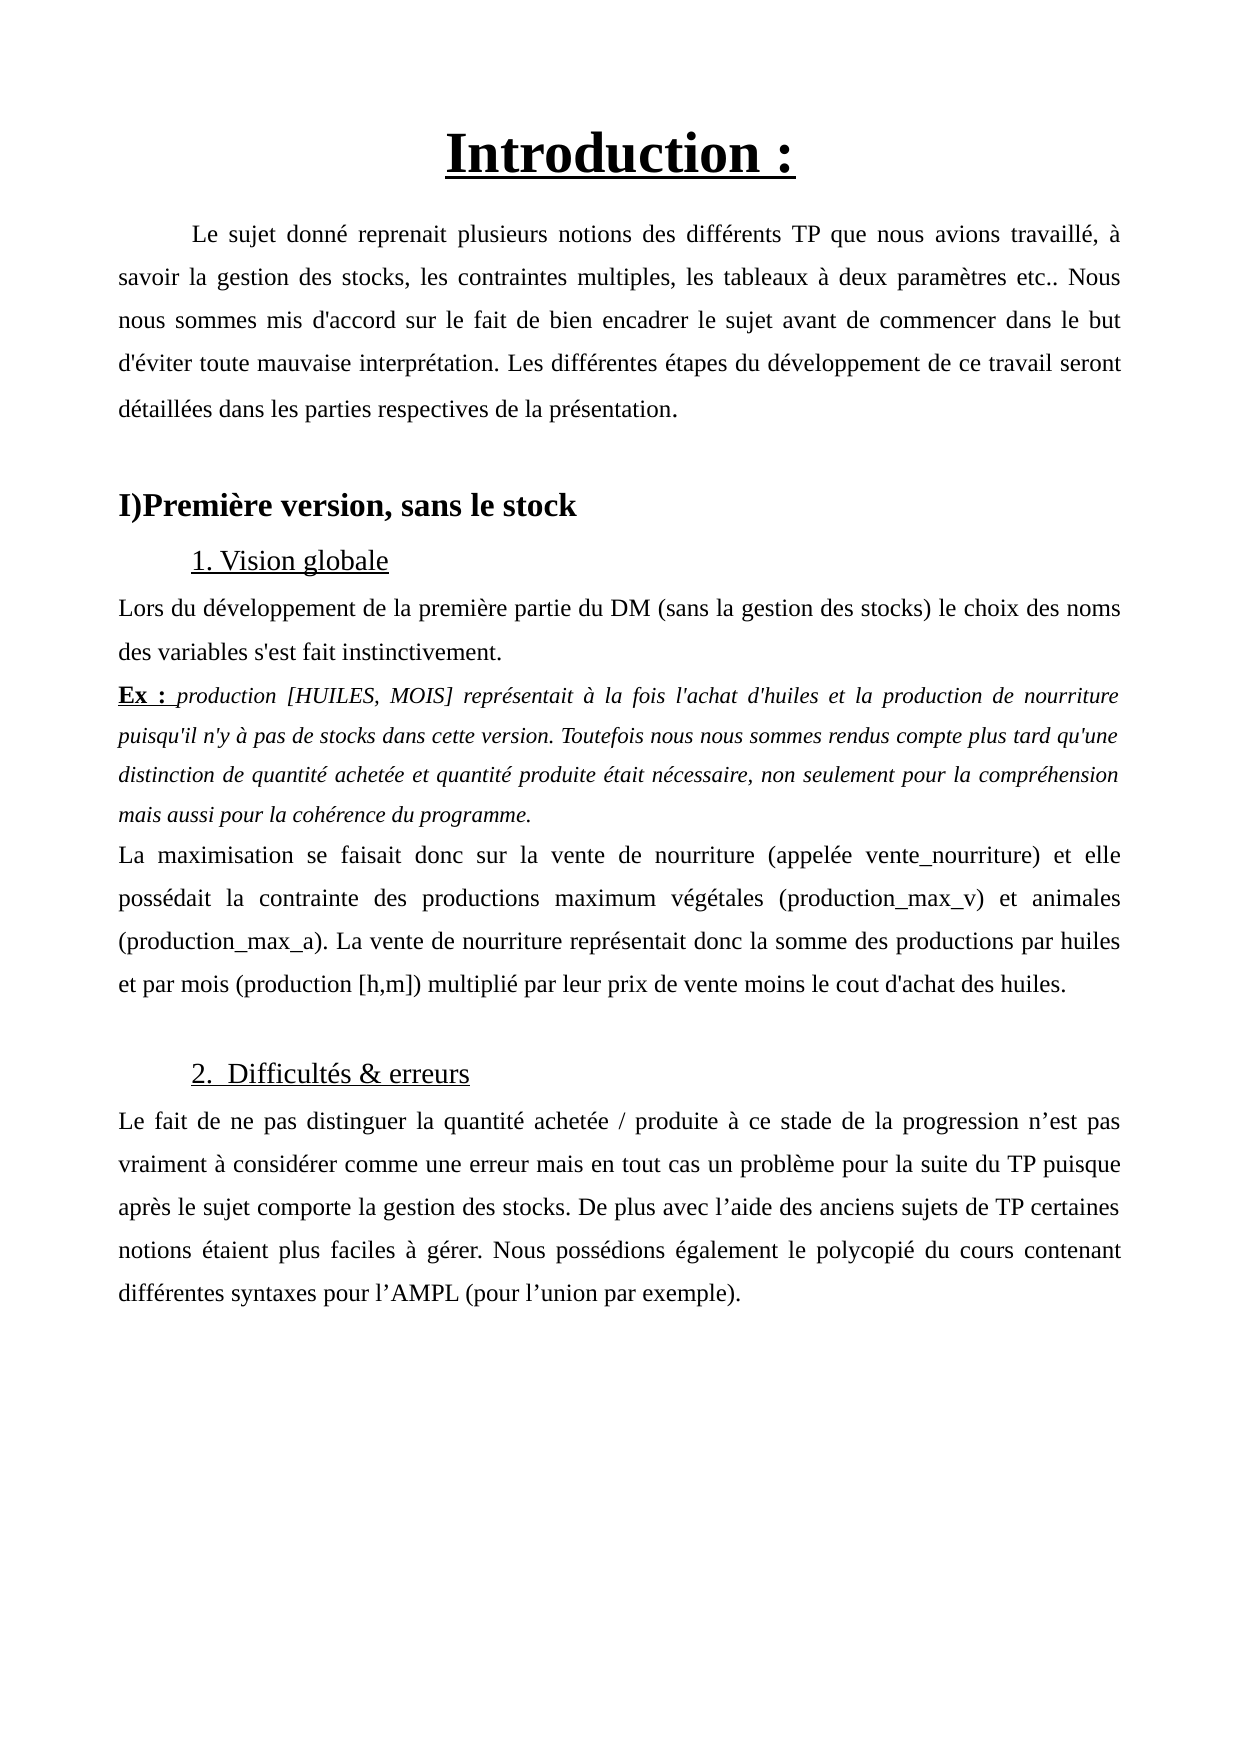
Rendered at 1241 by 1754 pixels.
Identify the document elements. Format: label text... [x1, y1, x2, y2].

text Le fait de ne pas distinguer la quantité achetée / produite à ce stade de la progression n’est pas vraiment à considérer comme une erreur mais en tout cas un problème pour la suite du TP puisque après le sujet comporte la gestion des stocks. De plus avec l’aide des anciens sujets de TP certaines notions étaient plus faciles à gérer. Nous possédions également le polycopié du cours contenant différentes syntaxes pour l’AMPL (pour l’union par exemple). [118, 1106, 1122, 1307]
text Lors du développement de la première partie du DM (sans la gestion des stocks) le choix des noms des variables s'est fait instinctivement. [118, 593, 1122, 665]
text 1. Vision globale [118, 543, 1122, 577]
text La maximisation se faisait donc sur la vente de nourriture (appelée vente_nourriture) et elle possédait la contrainte des productions maximum végétales (production_max_v) et animales (production_max_a). La vente de nourriture représentait donc la somme des productions par huiles et par mois (production [h,m]) multiplié par leur prix de vente moins le cout d'achat des huiles. [118, 840, 1122, 998]
text Introduction : [118, 118, 1122, 185]
list Première version, sans le stock [118, 486, 1122, 524]
text 2. Difficultés & erreurs [118, 1056, 1122, 1089]
text Le sujet donné reprenait plusieurs notions des différents TP que nous avions travaillé, à savoir la gestion des stocks, les contraintes multiples, les tableaux à deux paramètres etc.. Nous nous sommes mis d'accord sur le fait de bien encadrer le sujet avant de commencer dans le but d'éviter toute mauvaise interprétation. Les différentes étapes du développement de ce travail seront détaillées dans les parties respectives de la présentation. [118, 219, 1122, 423]
text Ex : production [HUILES, MOIS] représentait à la fois l'achat d'huiles et la production de nourriture puisqu'il n'y à pas de stocks dans cette version. Toutefois nous nous sommes rendus compte plus tard qu'une distinction de quantité achetée et quantité produite était nécessaire, non seulement pour la compréhension mais aussi pour la cohérence du programme. [118, 680, 1122, 827]
